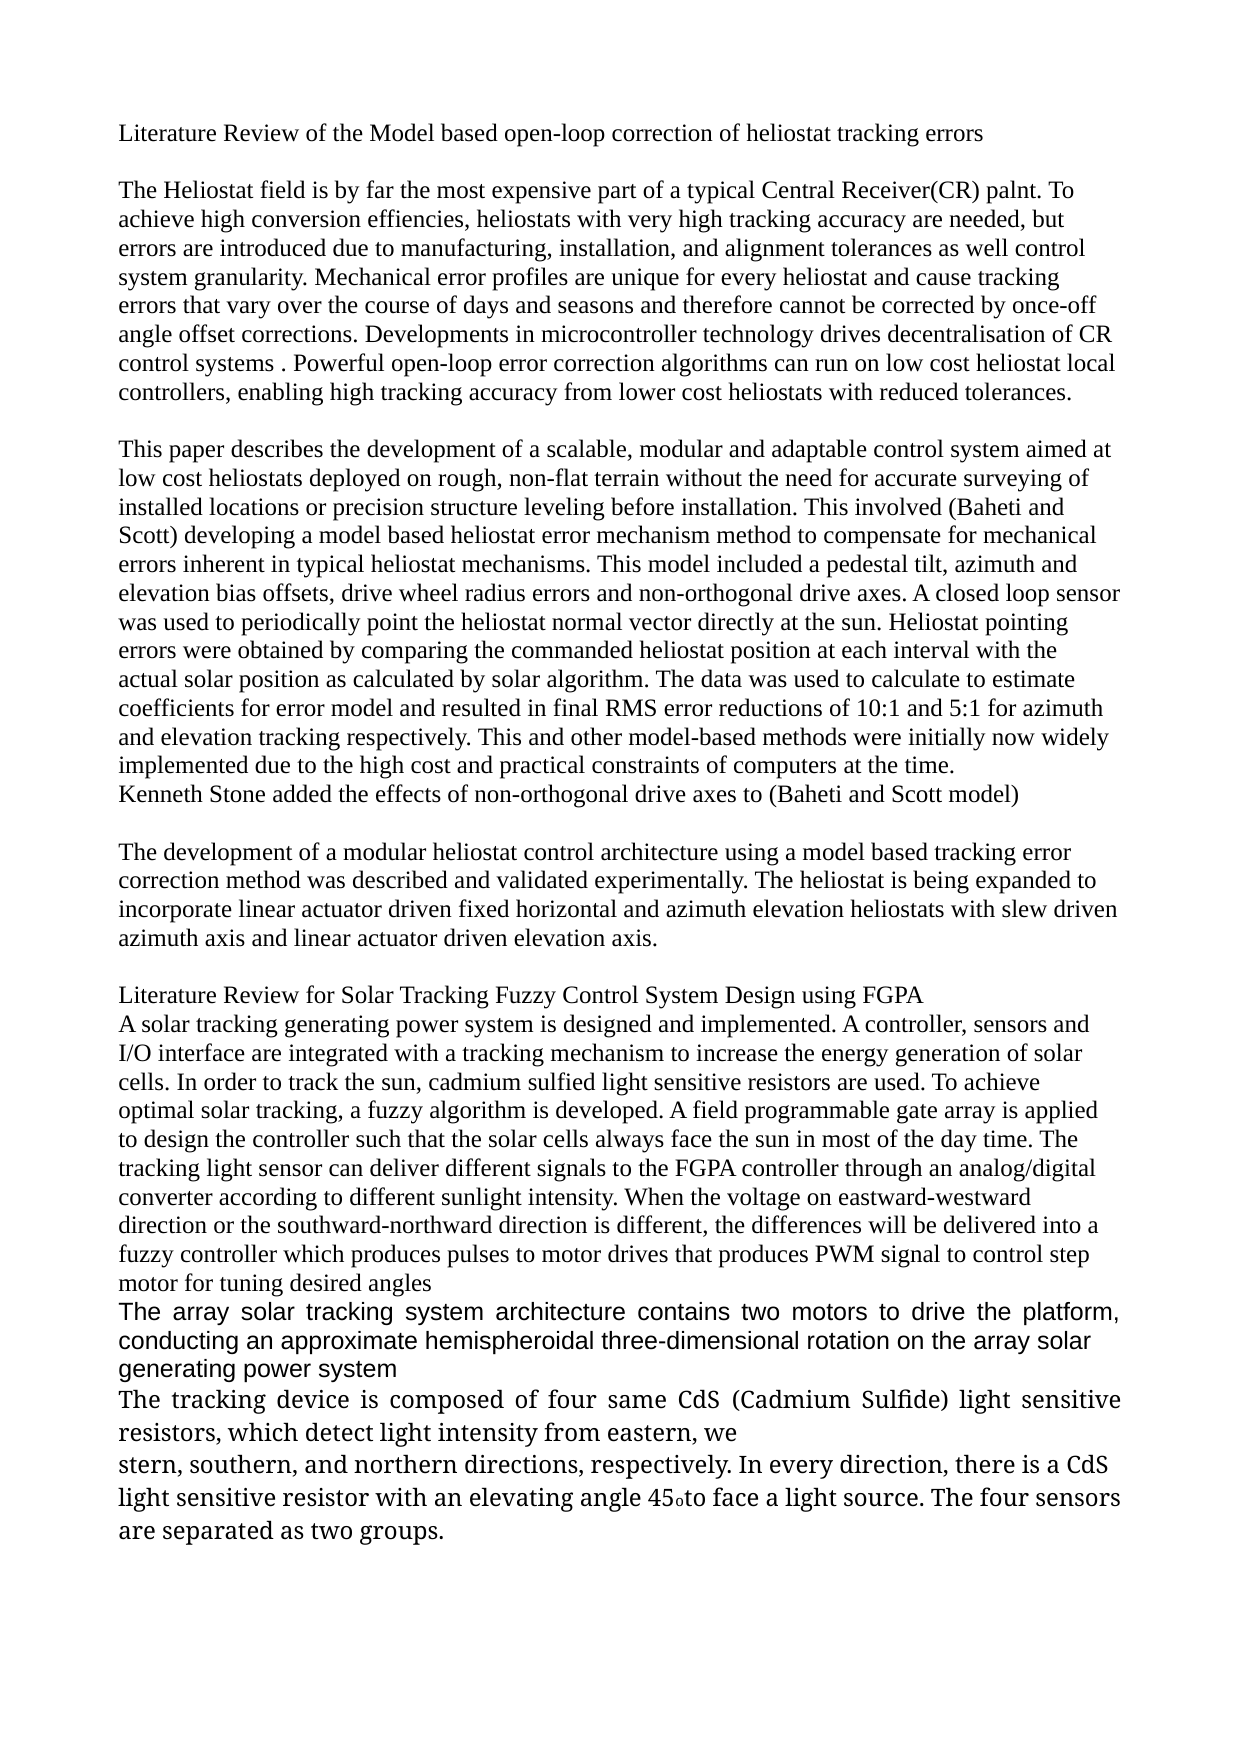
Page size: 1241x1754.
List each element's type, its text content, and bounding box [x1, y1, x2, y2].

text Kenneth Stone added the effects of non-orthogonal drive axes to (Baheti and Scott model) [118, 779, 1122, 808]
text The array solar tracking system architecture contains two motors to drive the platform, conducting an approximate hemispheroidal three-dimensional rotation on the array solar [118, 1297, 1122, 1354]
text A solar tracking generating power system is designed and implemented. A controller, sensors and I/O interface are integrated with a tracking mechanism to increase the energy generation of solar cells. In order to track the sun, cadmium sulfied light sensitive resistors are used. To achieve optimal solar tracking, a fuzzy algorithm is developed. A field programmable gate array is applied to design the controller such that the solar cells always face the sun in most of the day time. The tracking light sensor can deliver different signals to the FGPA controller through an analog/digital converter according to different sunlight intensity. When the voltage on eastward-westward direction or the southward-northward direction is different, the differences will be delivered into a fuzzy controller which produces pulses to motor drives that produces PWM signal to control step motor for tuning desired angles [118, 1009, 1122, 1297]
text Literature Review for Solar Tracking Fuzzy Control System Design using FGPA [118, 981, 1122, 1009]
text The development of a modular heliostat control architecture using a model based tracking error correction method was described and validated experimentally. The heliostat is being expanded to incorporate linear actuator driven fixed horizontal and azimuth elevation heliostats with slew driven azimuth axis and linear actuator driven elevation axis. [118, 837, 1122, 952]
text generating power system [118, 1354, 1122, 1383]
text The tracking device is composed of four same CdS (Cadmium Sulfide) light sensitive resistors, which detect light intensity from eastern, we [118, 1383, 1122, 1448]
text stern, southern, and northern directions, respectively. In every direction, there is a CdS light sensitive resistor with an elevating angle 45oto face a light source. The four sensors are separated as two groups. [118, 1448, 1122, 1546]
text This paper describes the development of a scalable, modular and adaptable control system aimed at low cost heliostats deployed on rough, non-flat terrain without the need for accurate surveying of installed locations or precision structure leveling before installation. This involved (Baheti and Scott) developing a model based heliostat error mechanism method to compensate for mechanical errors inherent in typical heliostat mechanisms. This model included a pedestal tilt, azimuth and elevation bias offsets, drive wheel radius errors and non-orthogonal drive axes. A closed loop sensor was used to periodically point the heliostat normal vector directly at the sun. Heliostat pointing errors were obtained by comparing the commanded heliostat position at each interval with the actual solar position as calculated by solar algorithm. The data was used to calculate to estimate coefficients for error model and resulted in final RMS error reductions of 10:1 and 5:1 for azimuth and elevation tracking respectively. This and other model-based methods were initially now widely implemented due to the high cost and practical constraints of computers at the time. [118, 434, 1122, 779]
text The Heliostat field is by far the most expensive part of a typical Central Receiver(CR) palnt. To achieve high conversion effiencies, heliostats with very high tracking accuracy are needed, but errors are introduced due to manufacturing, installation, and alignment tolerances as well control system granularity. Mechanical error profiles are unique for every heliostat and cause tracking errors that vary over the course of days and seasons and therefore cannot be corrected by once-off angle offset corrections. Developments in microcontroller technology drives decentralisation of CR control systems . Powerful open-loop error correction algorithms can run on low cost heliostat local controllers, enabling high tracking accuracy from lower cost heliostats with reduced tolerances. [118, 176, 1122, 406]
text Literature Review of the Model based open-loop correction of heliostat tracking errors [118, 118, 1122, 147]
